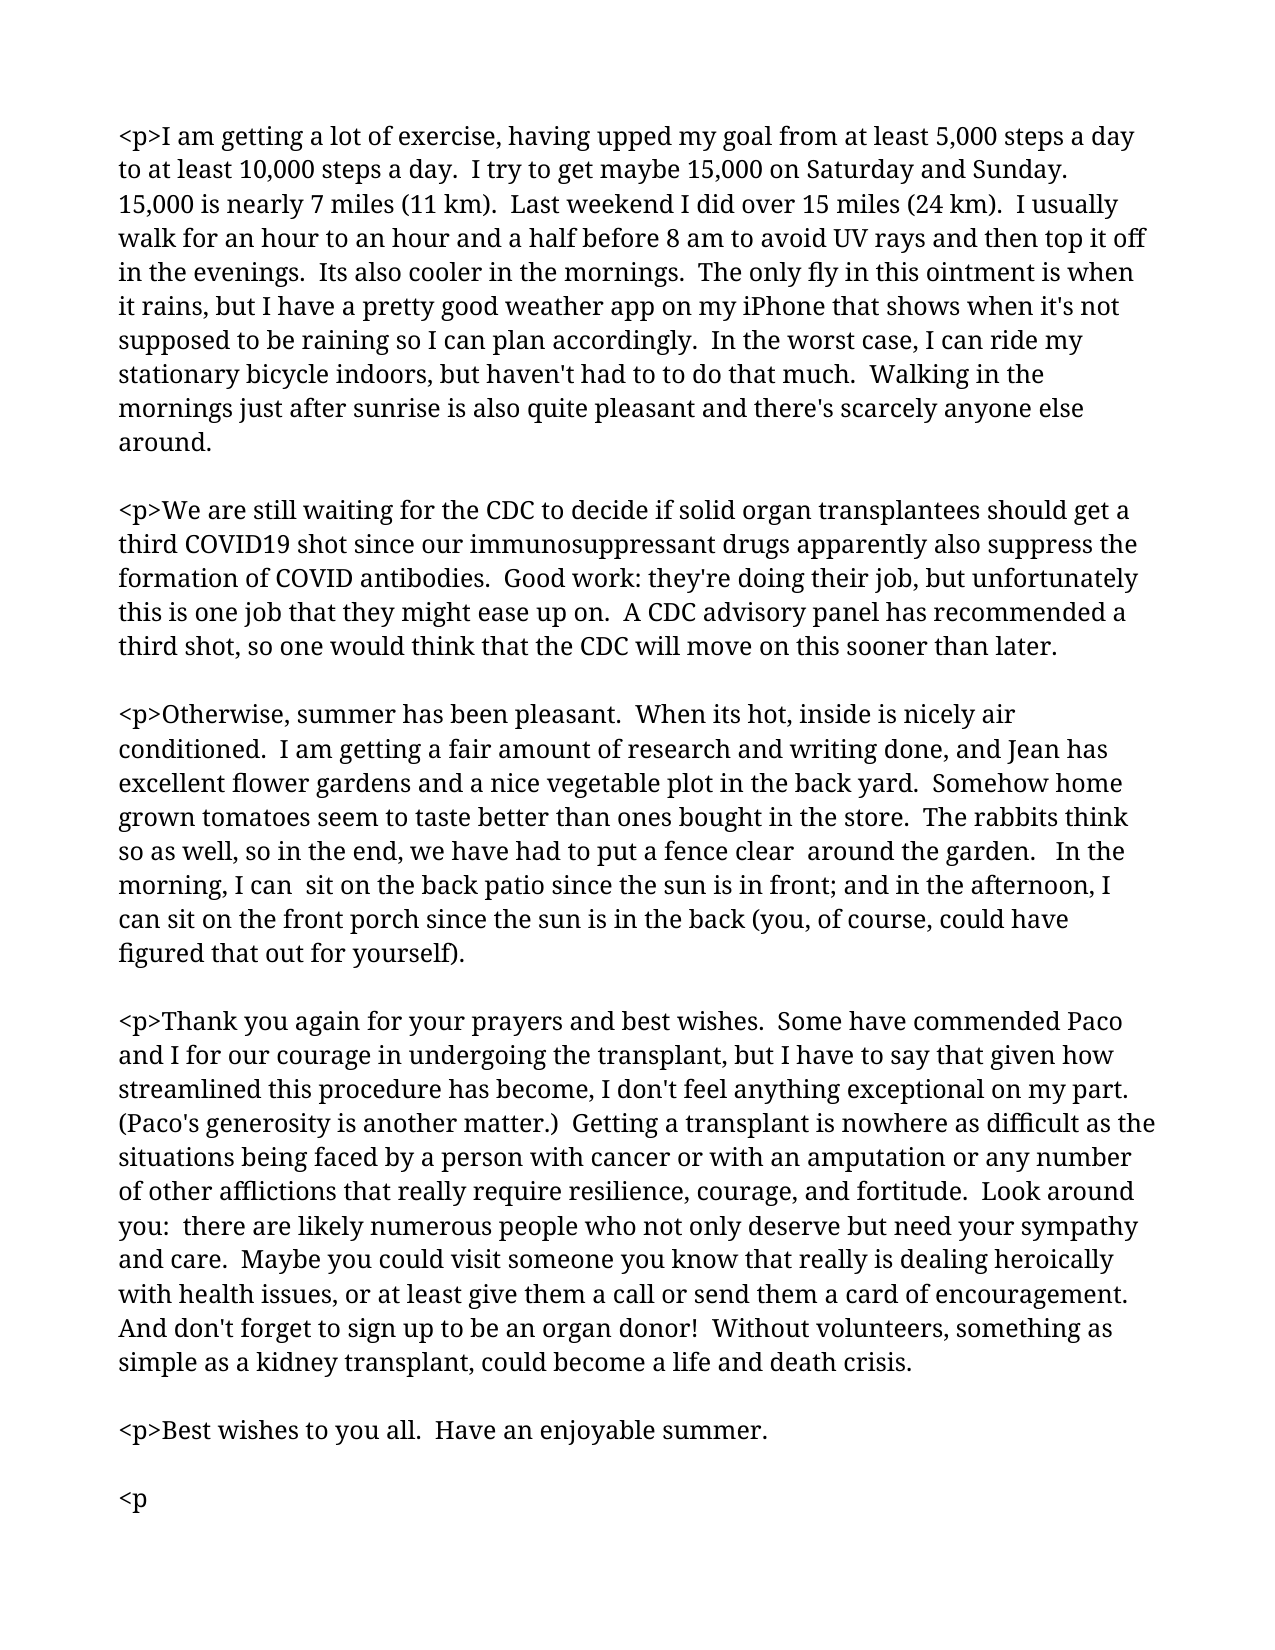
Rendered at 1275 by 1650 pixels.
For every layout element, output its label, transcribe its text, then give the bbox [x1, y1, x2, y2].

text <p>I am getting a lot of exercise, having upped my goal from at least 5,000 steps a day to at least 10,000 steps a day. I try to get maybe 15,000 on Saturday and Sunday. 15,000 is nearly 7 miles (11 km). Last weekend I did over 15 miles (24 km). I usually walk for an hour to an hour and a half before 8 am to avoid UV rays and then top it off in the evenings. Its also cooler in the mornings. The only fly in this ointment is when it rains, but I have a pretty good weather app on my iPhone that shows when it's not supposed to be raining so I can plan accordingly. In the worst case, I can ride my stationary bicycle indoors, but haven't had to to do that much. Walking in the mornings just after sunrise is also quite pleasant and there's scarcely anyone else around. [118, 118, 1157, 459]
text <p>Thank you again for your prayers and best wishes. Some have commended Paco and I for our courage in undergoing the transplant, but I have to say that given how streamlined this procedure has become, I don't feel anything exceptional on my part. (Paco's generosity is another matter.) Getting a transplant is nowhere as difficult as the situations being faced by a person with cancer or with an amputation or any number of other afflictions that really require resilience, courage, and fortitude. Look around you: there are likely numerous people who not only deserve but need your sympathy and care. Maybe you could visit someone you know that really is dealing heroically with health issues, or at least give them a call or send them a card of encouragement. And don't forget to sign up to be an organ donor! Without volunteers, something as simple as a kidney transplant, could become a life and death crisis. [118, 1004, 1157, 1378]
text <p>Otherwise, summer has been pleasant. When its hot, inside is nicely air conditioned. I am getting a fair amount of research and writing done, and Jean has excellent flower gardens and a nice vegetable plot in the back yard. Somehow home grown tomatoes seem to taste better than ones bought in the store. The rabbits think so as well, so in the end, we have had to put a fence clear around the garden. In the morning, I can sit on the back patio since the sun is in front; and in the afternoon, I can sit on the front porch since the sun is in the back (you, of course, could have figured that out for yourself). [118, 697, 1157, 970]
text <p>Best wishes to you all. Have an enjoyable summer. [118, 1412, 1157, 1447]
text <p [118, 1481, 1157, 1515]
text <p>We are still waiting for the CDC to decide if solid organ transplantees should get a third COVID19 shot since our immunosuppressant drugs apparently also suppress the formation of COVID antibodies. Good work: they're doing their job, but unfortunately this is one job that they might ease up on. A CDC advisory panel has recommended a third shot, so one would think that the CDC will move on this sooner than later. [118, 493, 1157, 663]
